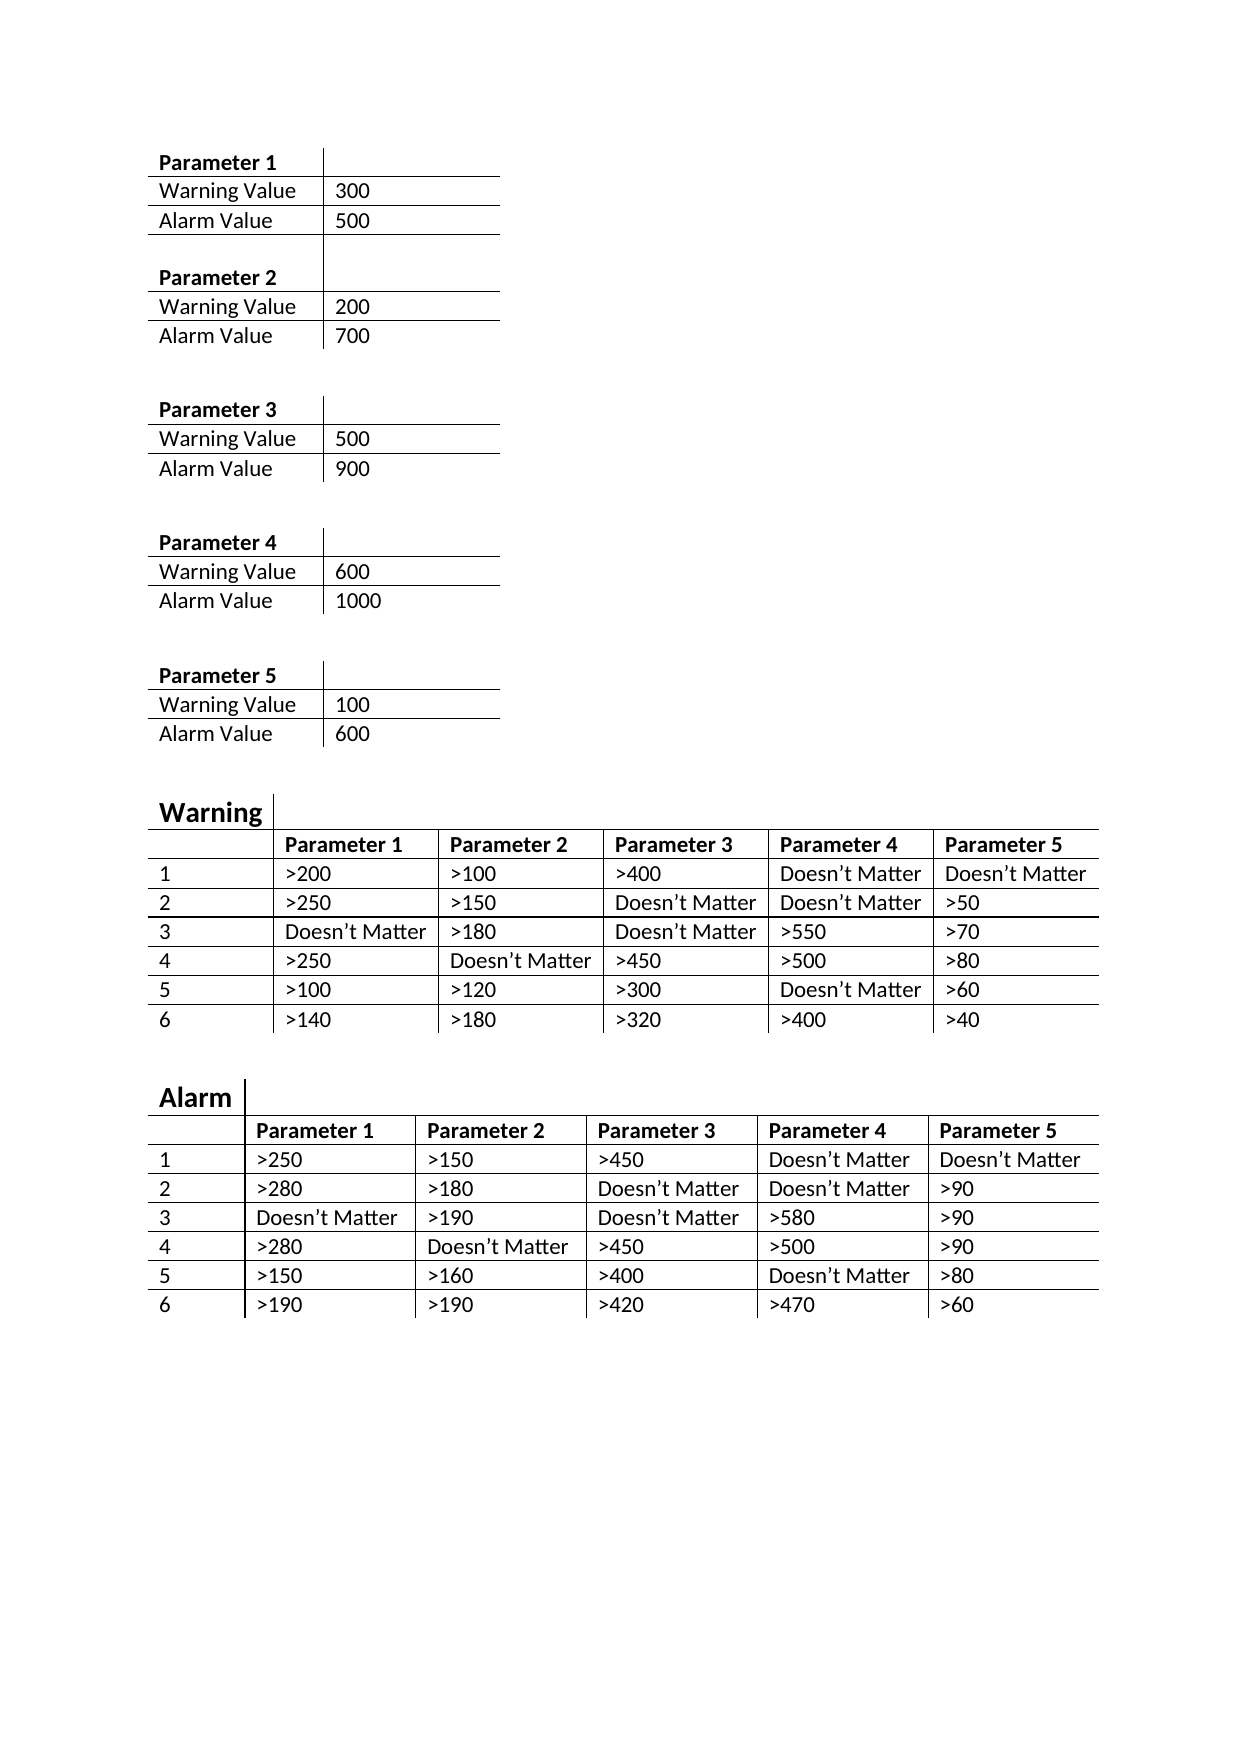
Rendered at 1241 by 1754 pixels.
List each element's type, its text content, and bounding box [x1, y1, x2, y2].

table_cell >80 [934, 947, 1099, 974]
table_cell >100 [274, 976, 438, 1004]
table_cell 700 [324, 321, 500, 349]
table_cell >250 [274, 889, 438, 916]
table_cell >450 [587, 1145, 757, 1173]
table_cell Doesn’t Matter [604, 918, 768, 946]
table_cell Doesn’t Matter [934, 859, 1099, 887]
table_cell Alarm Value [148, 206, 323, 234]
table_cell >70 [934, 918, 1099, 946]
table_cell >200 [274, 859, 438, 887]
table_cell 5 [148, 1261, 244, 1289]
table_cell >40 [934, 1005, 1099, 1033]
table_cell >150 [246, 1261, 415, 1289]
table_cell >60 [934, 976, 1099, 1004]
table_cell 2 [148, 889, 273, 916]
table_cell Parameter 2 [148, 235, 323, 291]
table_cell >180 [416, 1174, 586, 1202]
table_cell >580 [758, 1203, 928, 1231]
table_cell [324, 235, 500, 291]
table_cell >150 [439, 889, 603, 916]
table_cell [148, 1116, 244, 1144]
table_header [769, 794, 934, 829]
table_cell >160 [416, 1261, 586, 1289]
table_cell 300 [324, 177, 500, 205]
table_cell >400 [587, 1261, 757, 1289]
table_cell Parameter 2 [439, 830, 603, 858]
table_cell >190 [246, 1290, 415, 1318]
table_header [274, 794, 439, 829]
table_cell Alarm Value [148, 454, 323, 482]
table_cell >80 [929, 1261, 1099, 1289]
table_header Parameter 3 [148, 396, 323, 423]
table_cell Doesn’t Matter [758, 1174, 928, 1202]
table_cell Alarm Value [148, 321, 323, 349]
table_header [934, 794, 1099, 829]
table_cell >250 [274, 947, 438, 974]
table_header [928, 1079, 1099, 1115]
table_cell Warning Value [148, 557, 323, 585]
table_cell Warning Value [148, 425, 323, 453]
table_cell Parameter 4 [769, 830, 933, 858]
table_cell 1000 [324, 586, 500, 614]
table_cell >140 [274, 1005, 438, 1033]
table_header [604, 794, 769, 829]
table_cell >50 [934, 889, 1099, 916]
table_cell >470 [758, 1290, 928, 1318]
table_cell >120 [439, 976, 603, 1004]
table_cell Parameter 3 [604, 830, 768, 858]
table_header [586, 1079, 757, 1115]
table_header Warning [148, 794, 273, 829]
table_cell Parameter 5 [929, 1116, 1099, 1144]
table_cell Warning Value [148, 177, 323, 205]
table_cell Doesn’t Matter [587, 1174, 757, 1202]
table_cell >90 [929, 1203, 1099, 1231]
table_cell 2 [148, 1174, 244, 1202]
table_header [757, 1079, 928, 1115]
table_cell 1 [148, 859, 273, 887]
table_cell >450 [587, 1232, 757, 1260]
table_header [416, 1079, 586, 1115]
table_cell >190 [416, 1290, 586, 1318]
table_cell >400 [769, 1005, 933, 1033]
table_cell 500 [324, 425, 500, 453]
table_cell >90 [929, 1174, 1099, 1202]
table_header Parameter 1 [148, 148, 323, 176]
table_cell Parameter 2 [416, 1116, 586, 1144]
table_cell 4 [148, 947, 273, 974]
table_cell Doesn’t Matter [604, 889, 768, 916]
table_cell Doesn’t Matter [769, 976, 933, 1004]
table_cell >180 [439, 1005, 603, 1033]
table_header [324, 661, 500, 689]
table_header Parameter 5 [148, 661, 323, 689]
table_cell >550 [769, 918, 933, 946]
table_cell Doesn’t Matter [758, 1145, 928, 1173]
table_cell 500 [324, 206, 500, 234]
table_cell 6 [148, 1005, 273, 1033]
table_cell Parameter 5 [934, 830, 1099, 858]
table_cell >450 [604, 947, 768, 974]
table_header [324, 148, 500, 176]
table_header [439, 794, 604, 829]
table_cell >100 [439, 859, 603, 887]
table_cell >420 [587, 1290, 757, 1318]
table_header Parameter 4 [148, 528, 323, 556]
table_cell >150 [416, 1145, 586, 1173]
table_cell [148, 830, 273, 858]
table_cell Doesn’t Matter [416, 1232, 586, 1260]
table_cell 3 [148, 1203, 244, 1231]
table_cell Doesn’t Matter [758, 1261, 928, 1289]
table_header [324, 528, 500, 556]
table_cell 100 [324, 690, 500, 718]
table_cell Doesn’t Matter [439, 947, 603, 974]
table_cell 900 [324, 454, 500, 482]
table_cell Parameter 1 [274, 830, 438, 858]
table_cell >250 [246, 1145, 415, 1173]
table_cell >280 [246, 1232, 415, 1260]
table_cell Warning Value [148, 292, 323, 320]
table_cell Doesn’t Matter [929, 1145, 1099, 1173]
table_cell >300 [604, 976, 768, 1004]
table_cell >180 [439, 918, 603, 946]
table_header Alarm [148, 1079, 244, 1115]
table_cell 200 [324, 292, 500, 320]
table_cell >500 [758, 1232, 928, 1260]
table_cell Parameter 1 [246, 1116, 415, 1144]
table_cell Doesn’t Matter [769, 859, 933, 887]
table_cell 1 [148, 1145, 244, 1173]
table_cell Doesn’t Matter [769, 889, 933, 916]
table_cell 3 [148, 918, 273, 946]
table_header [324, 396, 500, 423]
table_cell Warning Value [148, 690, 323, 718]
table_cell 6 [148, 1290, 244, 1318]
table_cell 600 [324, 719, 500, 747]
table_cell 4 [148, 1232, 244, 1260]
table_cell Alarm Value [148, 586, 323, 614]
table_cell 600 [324, 557, 500, 585]
table_header [246, 1079, 416, 1115]
table_cell Doesn’t Matter [587, 1203, 757, 1231]
table_cell Doesn’t Matter [274, 918, 438, 946]
table_cell >500 [769, 947, 933, 974]
table_cell Alarm Value [148, 719, 323, 747]
table_cell 5 [148, 976, 273, 1004]
table_cell >280 [246, 1174, 415, 1202]
table_cell Parameter 3 [587, 1116, 757, 1144]
table_cell >60 [929, 1290, 1099, 1318]
table_cell >320 [604, 1005, 768, 1033]
table_cell >400 [604, 859, 768, 887]
table_cell Doesn’t Matter [246, 1203, 415, 1231]
table_cell Parameter 4 [758, 1116, 928, 1144]
table_cell >90 [929, 1232, 1099, 1260]
table_cell >190 [416, 1203, 586, 1231]
